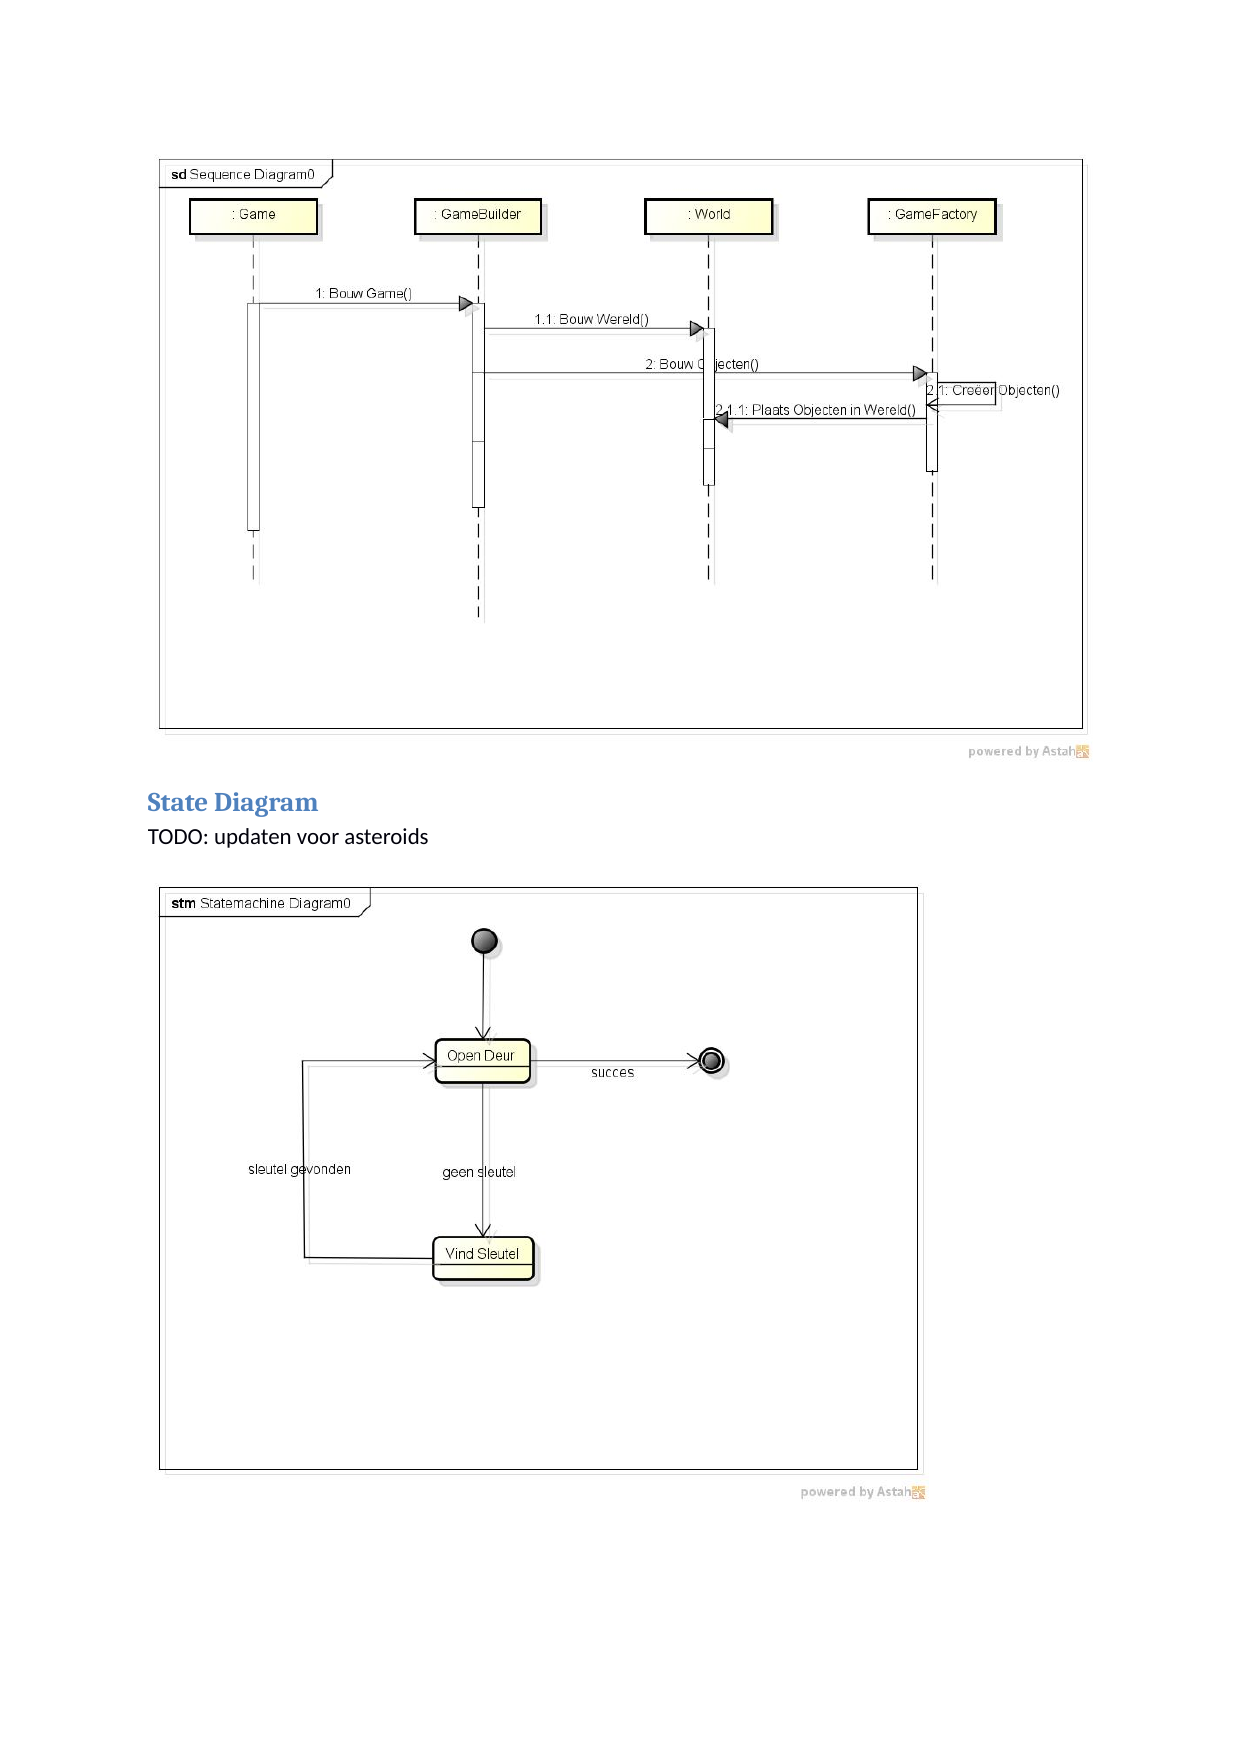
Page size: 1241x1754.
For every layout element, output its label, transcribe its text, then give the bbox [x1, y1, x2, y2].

picture [147, 875, 929, 1503]
text TODO: updaten voor asteroids [148, 822, 1093, 850]
picture [147, 147, 1093, 762]
subtitle State Diagram [148, 787, 1093, 818]
